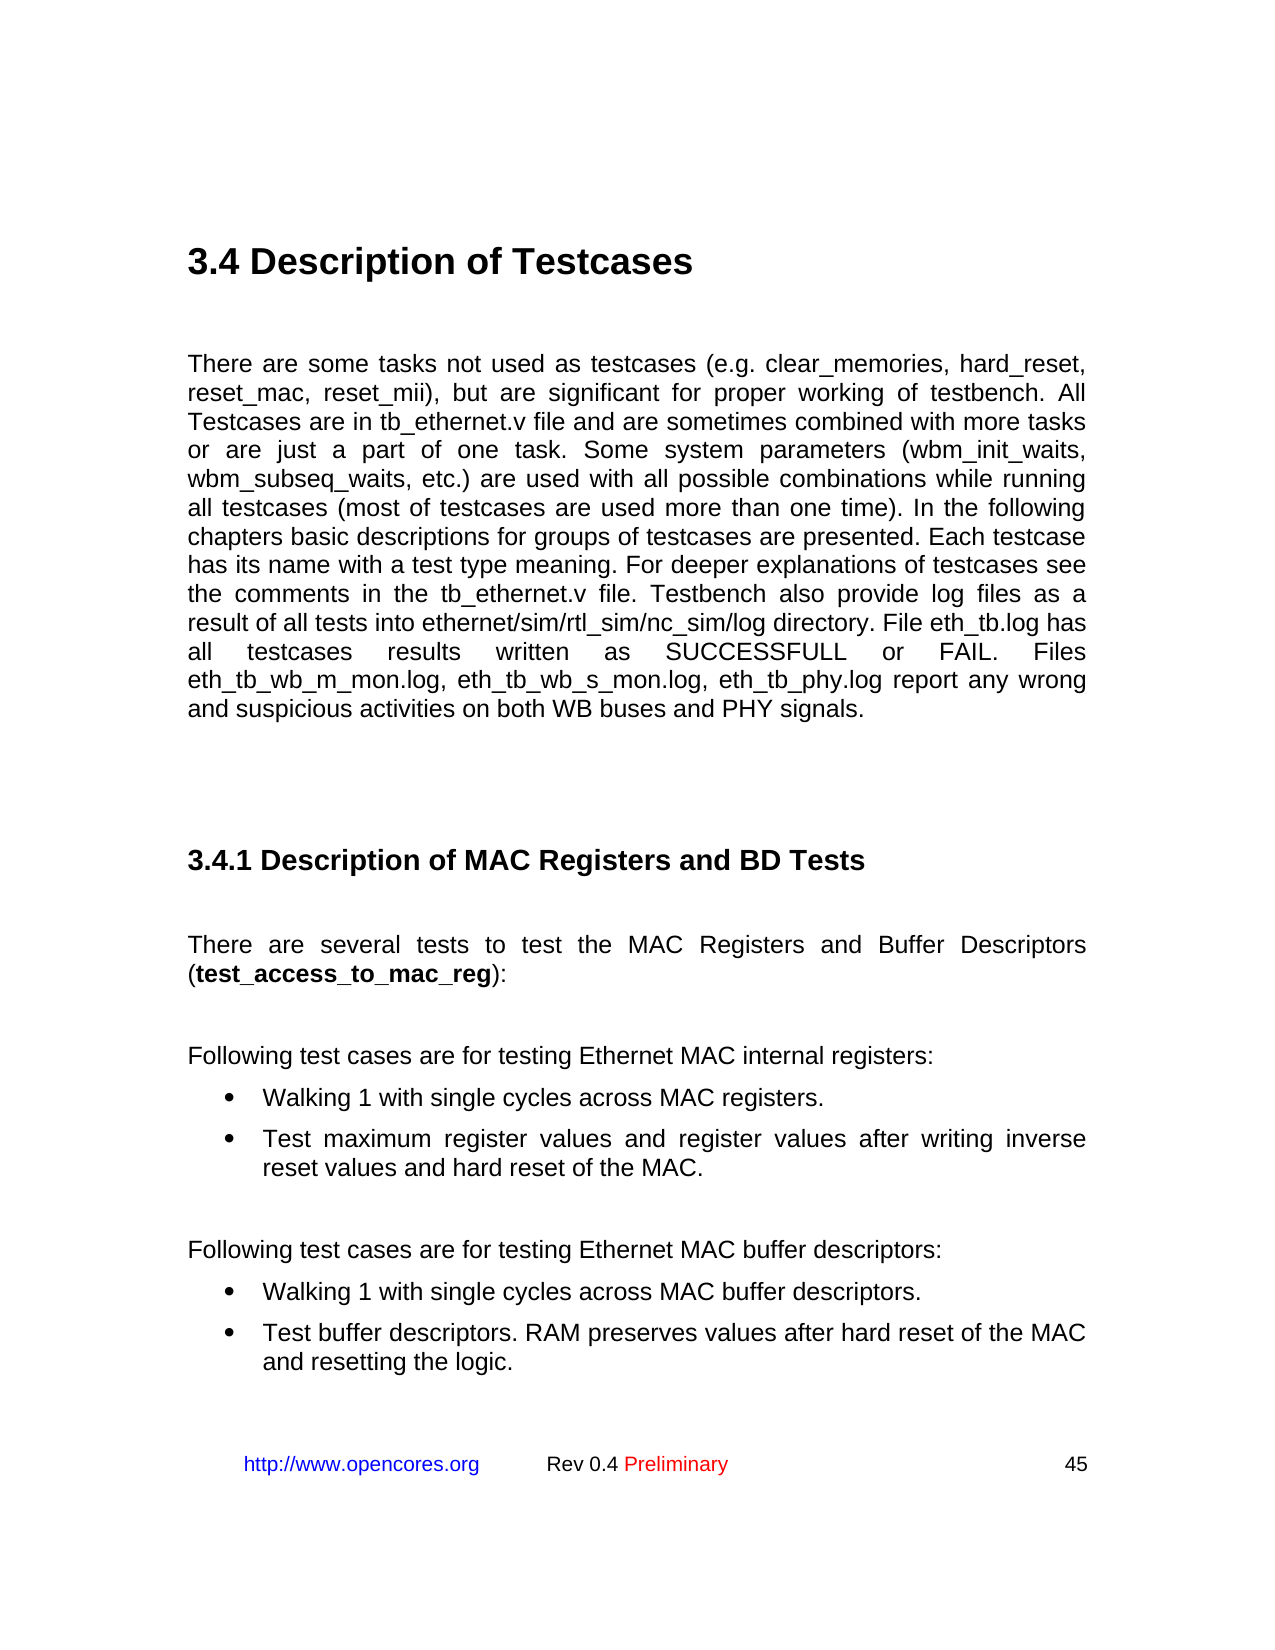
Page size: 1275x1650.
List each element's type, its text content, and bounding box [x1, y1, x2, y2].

text Following test cases are for testing Ethernet MAC buffer descriptors: [187, 1235, 1088, 1264]
list Walking 1 with single cycles across MAC buffer descriptors. [225, 1276, 1088, 1305]
text There are several tests to test the MAC Registers and Buffer Descriptors (test_access_to_mac_reg): [187, 930, 1088, 987]
subtitle 3.4 Description of Testcases [187, 239, 1088, 283]
subtitle 3.4.1 Description of MAC Registers and BD Tests [187, 843, 1088, 876]
text There are some tasks not used as testcases (e.g. clear_memories, hard_reset, reset_mac, reset_mii), but are significant for proper working of testbench. All Testcases are in tb_ethernet.v file and are sometimes combined with more tasks or are just a part of one task. Some system parameters (wbm_init_waits, wbm_subseq_waits, etc.) are used with all possible combinations while running all testcases (most of testcases are used more than one time). In the following chapters basic descriptions for groups of testcases are presented. Each testcase has its name with a test type meaning. For deeper explanations of testcases see the comments in the tb_ethernet.v file. Testbench also provide log files as a result of all tests into ethernet/sim/rtl_sim/nc_sim/log directory. File eth_tb.log has all testcases results written as SUCCESSFULL or FAIL. Files eth_tb_wb_m_mon.log, eth_tb_wb_s_mon.log, eth_tb_phy.log report any wrong and suspicious activities on both WB buses and PHY signals. [187, 349, 1088, 723]
list Test buffer descriptors. RAM preserves values after hard reset of the MAC and resetting the logic. [225, 1318, 1088, 1375]
text Following test cases are for testing Ethernet MAC internal registers: [187, 1041, 1088, 1070]
list Walking 1 with single cycles across MAC registers. [225, 1082, 1088, 1111]
list Test maximum register values and register values after writing inverse reset values and hard reset of the MAC. [225, 1124, 1088, 1181]
